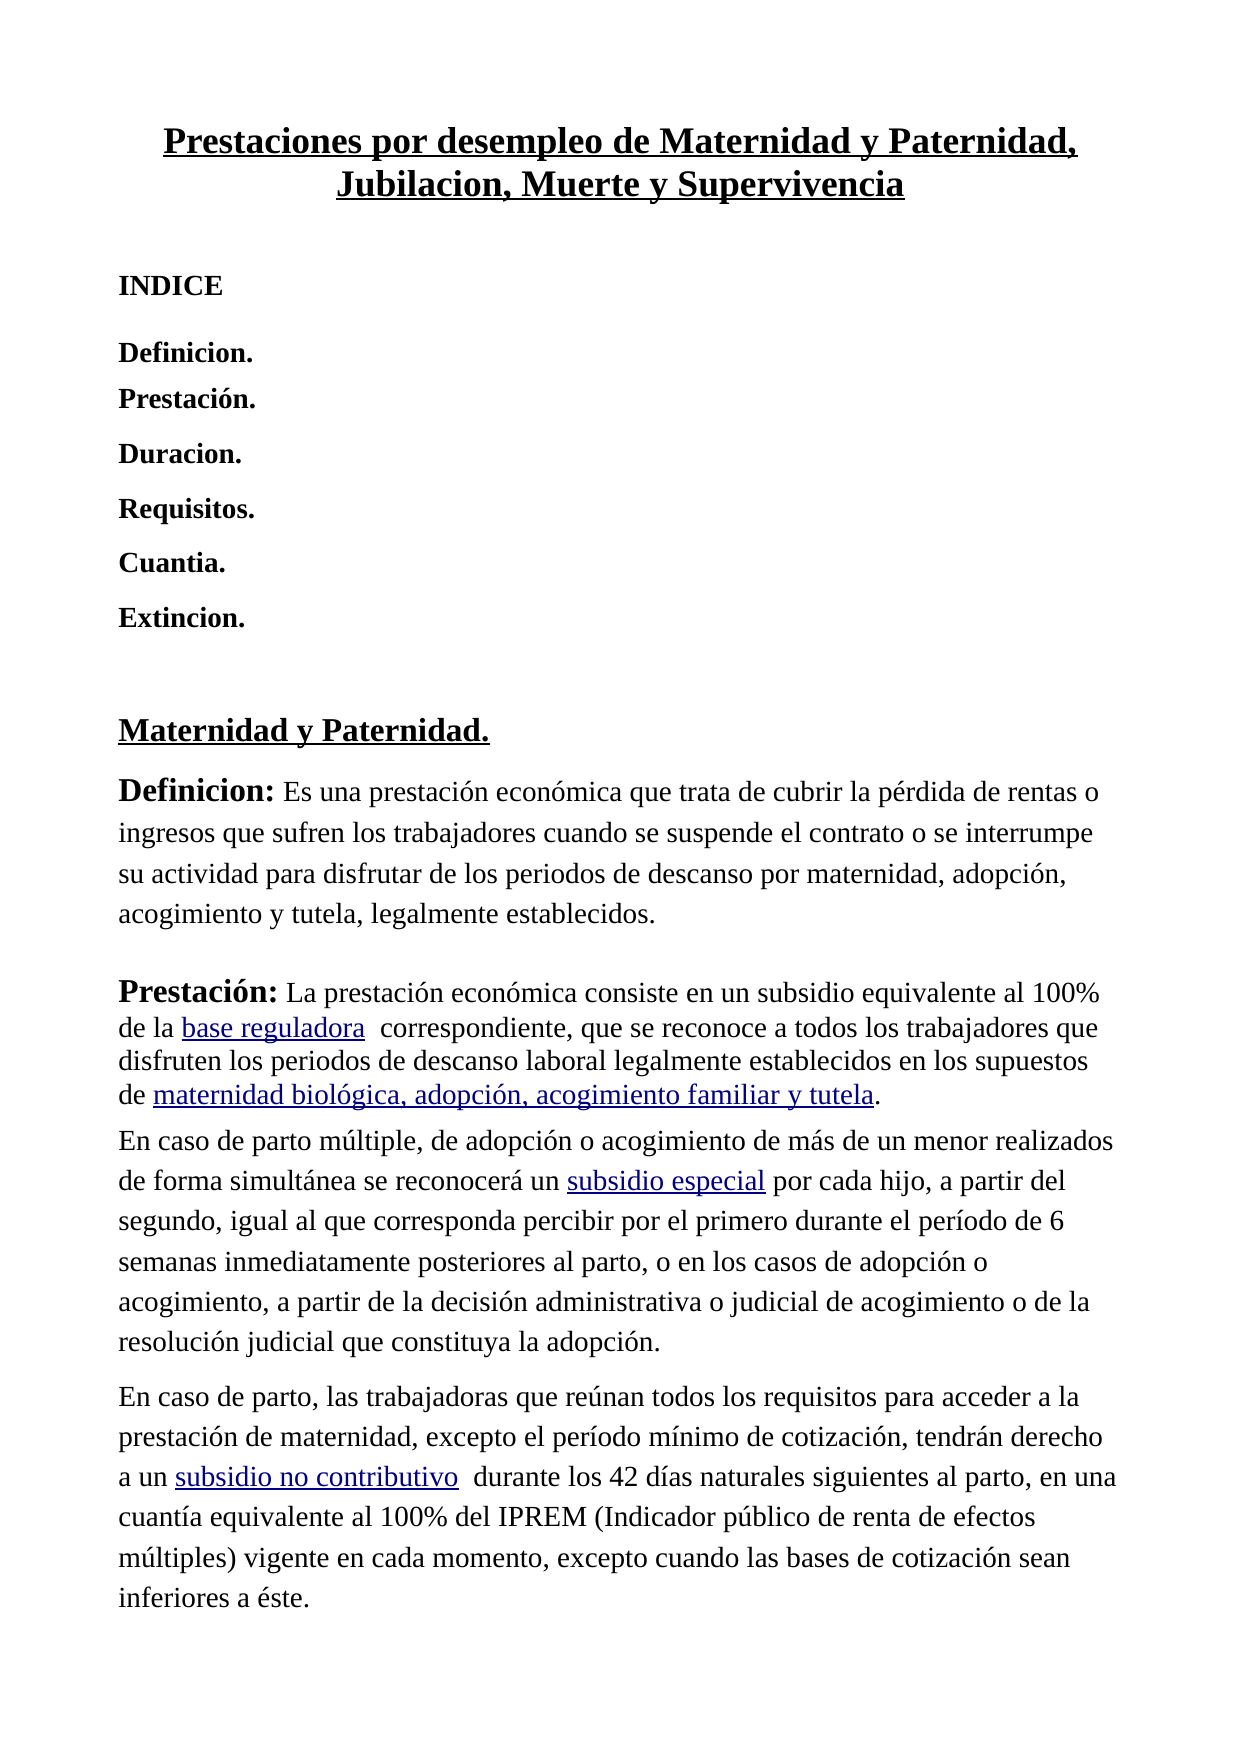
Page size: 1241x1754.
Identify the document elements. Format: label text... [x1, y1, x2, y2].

text En caso de parto múltiple, de adopción o acogimiento de más de un menor realizados de forma simultánea se reconocerá un subsidio especial por cada hijo, a partir del segundo, igual al que corresponda percibir por el primero durante el período de 6 semanas inmediatamente posteriores al parto, o en los casos de adopción o acogimiento, a partir de la decisión administrativa o judicial de acogimiento o de la resolución judicial que constituya la adopción. [118, 1123, 1122, 1358]
text Duracion. [118, 436, 1122, 469]
subtitle Prestación: La prestación económica consiste en un subsidio equivalente al 100% de la base reguladora correspondiente, que se reconoce a todos los trabajadores que disfruten los periodos de descanso laboral legalmente establecidos en los supuestos de maternidad biológica, adopción, acogimiento familiar y tutela. [118, 972, 1122, 1111]
text Maternidad y Paternidad. [118, 710, 1122, 748]
text Cuantia. [118, 546, 1122, 579]
text Extincion. [118, 600, 1122, 634]
text Definicion: Es una prestación económica que trata de cubrir la pérdida de rentas o ingresos que sufren los trabajadores cuando se suspende el contrato o se interrumpe su actividad para disfrutar de los periodos de descanso por maternidad, adopción, acogimiento y tutela, legalmente establecidos. [118, 771, 1122, 929]
text Prestación. [118, 381, 1122, 415]
subtitle INDICE [118, 268, 1122, 302]
text Requisitos. [118, 491, 1122, 524]
text Prestaciones por desempleo de Maternidad y Paternidad, Jubilacion, Muerte y Supervivencia [118, 118, 1122, 204]
subtitle Definicion. [118, 335, 1122, 369]
text En caso de parto, las trabajadoras que reúnan todos los requisitos para acceder a la prestación de maternidad, excepto el período mínimo de cotización, tendrán derecho a un subsidio no contributivo durante los 42 días naturales siguientes al parto, en una cuantía equivalente al 100% del IPREM (Indicador público de renta de efectos múltiples) vigente en cada momento, excepto cuando las bases de cotización sean inferiores a éste. [118, 1379, 1122, 1613]
